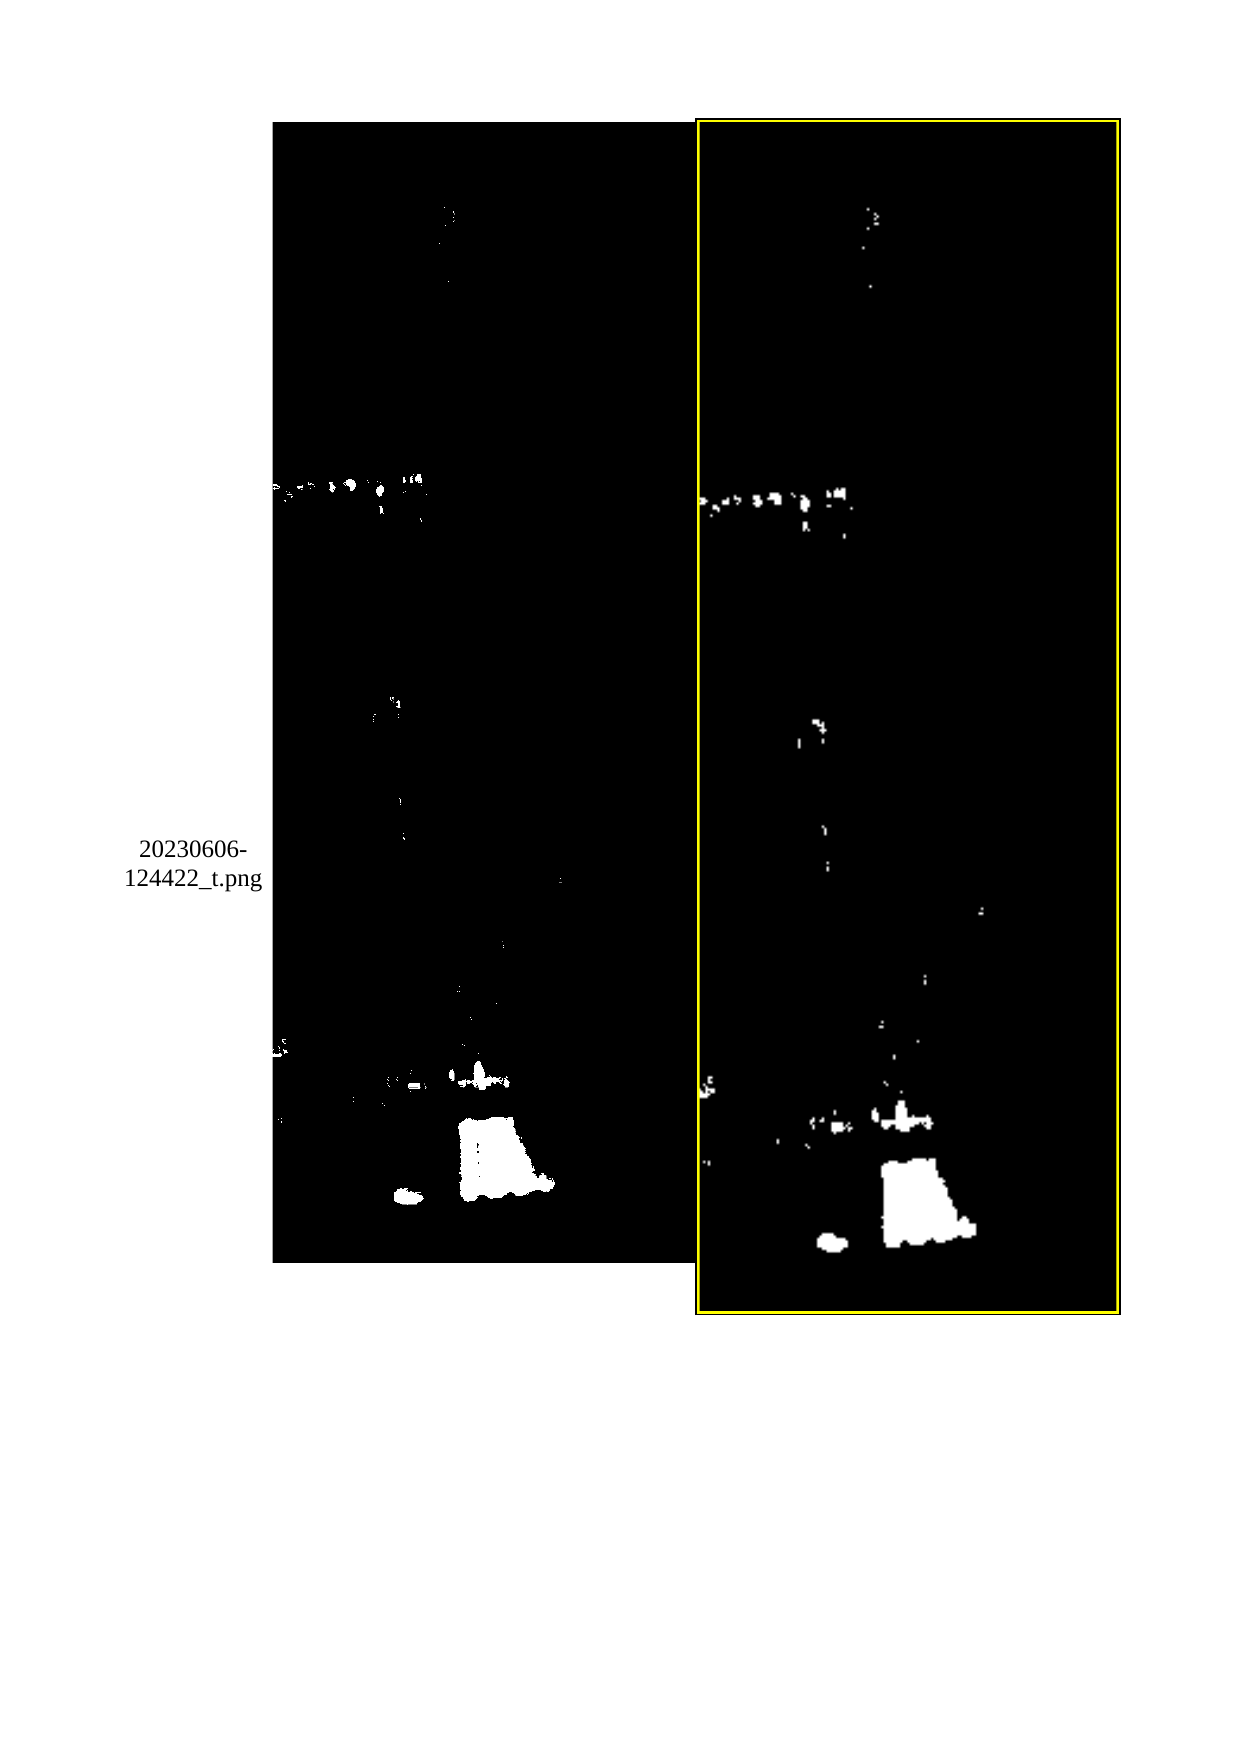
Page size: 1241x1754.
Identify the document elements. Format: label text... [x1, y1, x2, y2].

table_cell [268, 118, 694, 1608]
picture [699, 122, 1117, 1311]
table_cell 20230606-124422_t.png [118, 118, 268, 1608]
picture [272, 122, 695, 1263]
table_cell [694, 118, 1122, 1608]
